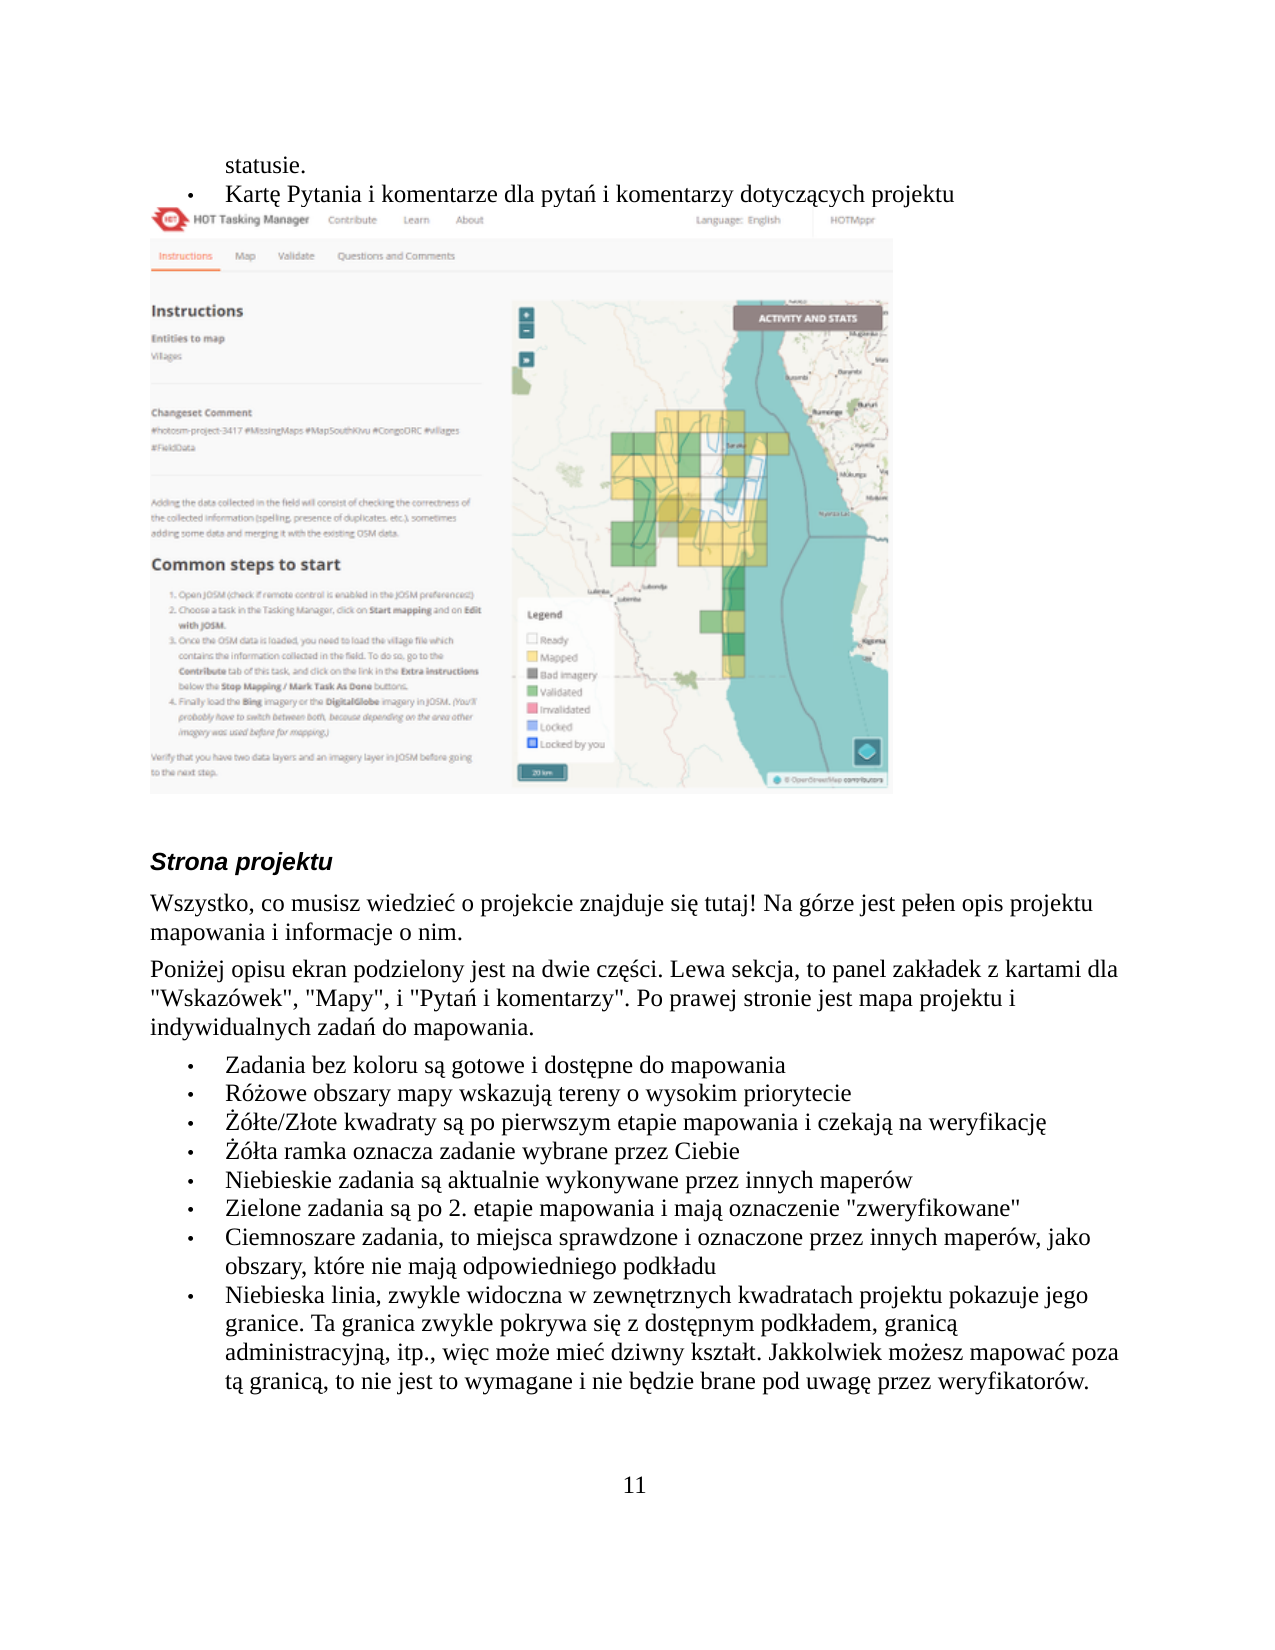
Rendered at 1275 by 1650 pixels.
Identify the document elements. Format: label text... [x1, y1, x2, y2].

list Ciemnoszare zadania, to miejsca sprawdzone i oznaczone przez innych maperów, jako obszary, które nie mają odpowiedniego podkładu [187, 1222, 1125, 1280]
subtitle Strona projektu [150, 847, 1125, 876]
list Niebieska linia, zwykle widoczna w zewnętrznych kwadratach projektu pokazuje jego granice. Ta granica zwykle pokrywa się z dostępnym podkładem, granicą administracyjną, itp., więc może mieć dziwny kształt. Jakkolwiek możesz mapować poza tą granicą, to nie jest to wymagane i nie będzie brane pod uwagę przez weryfikatorów. [187, 1280, 1125, 1395]
list Zadania bez koloru są gotowe i dostępne do mapowania [187, 1050, 1125, 1078]
list Żółte/Złote kwadraty są po pierwszym etapie mapowania i czekają na weryfikację [187, 1107, 1125, 1136]
list Żółta ramka oznacza zadanie wybrane przez Ciebie [187, 1136, 1125, 1165]
list Niebieskie zadania są aktualnie wykonywane przez innych maperów [187, 1165, 1125, 1193]
text Poniżej opisu ekran podzielony jest na dwie części. Lewa sekcja, to panel zakładek z kartami dla "Wskazówek", "Mapy", i "Pytań i komentarzy". Po prawej stronie jest mapa projektu i indywidualnych zadań do mapowania. [150, 954, 1125, 1041]
picture [150, 207, 893, 794]
list statusie. [187, 150, 1125, 179]
list Różowe obszary mapy wskazują tereny o wysokim priorytecie [187, 1078, 1125, 1107]
list Kartę Pytania i komentarze dla pytań i komentarzy dotyczących projektu [187, 179, 1125, 207]
list Zielone zadania są po 2. etapie mapowania i mają oznaczenie "zweryfikowane" [187, 1193, 1125, 1222]
text Wszystko, co musisz wiedzieć o projekcie znajduje się tutaj! Na górze jest pełen opis projektu mapowania i informacje o nim. [150, 888, 1125, 946]
